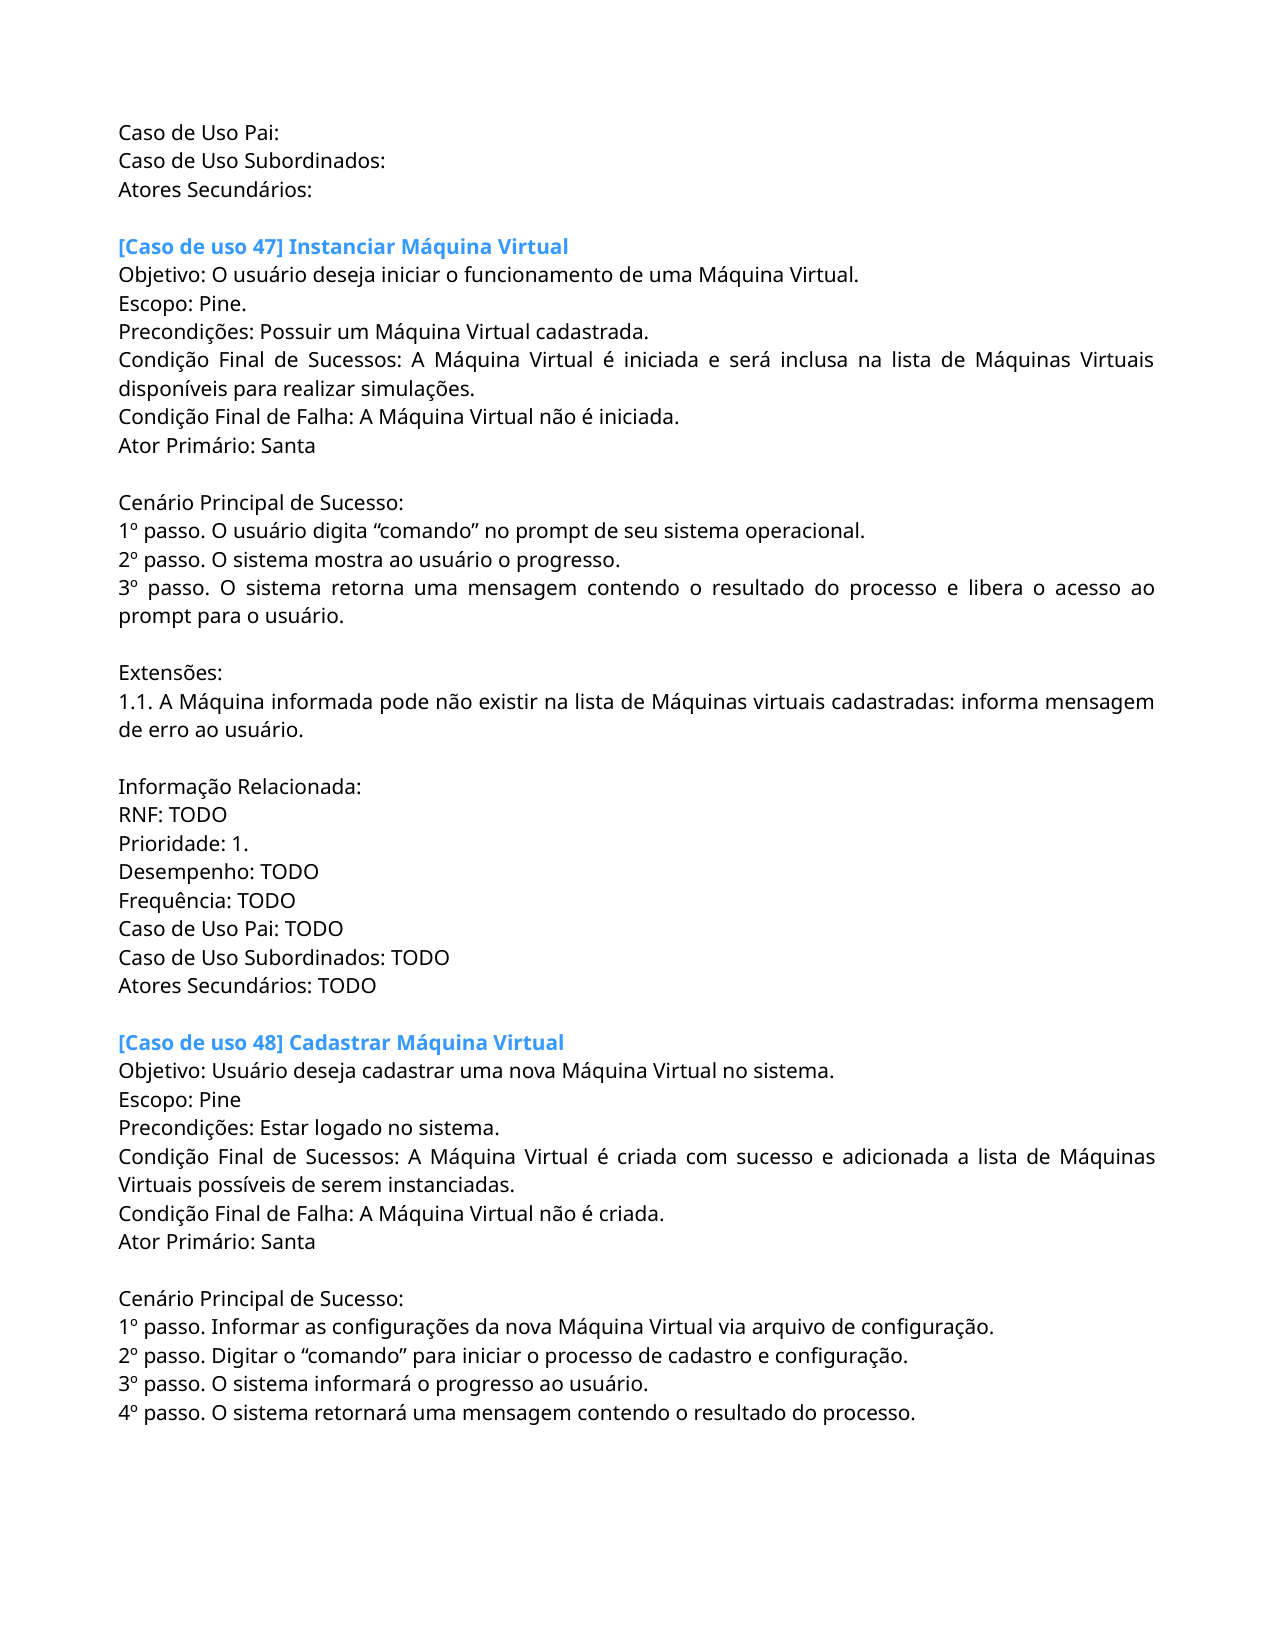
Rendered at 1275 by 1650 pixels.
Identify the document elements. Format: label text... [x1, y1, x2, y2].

text RNF: TODO [118, 801, 1157, 829]
text 2º passo. Digitar o “comando” para iniciar o processo de cadastro e configuração. [118, 1341, 1157, 1369]
text 1º passo. O usuário digita “comando” no prompt de seu sistema operacional. [118, 516, 1157, 545]
text Ator Primário: Santa [118, 1227, 1157, 1256]
text Cenário Principal de Sucesso: [118, 488, 1157, 516]
text Escopo: Pine. [118, 289, 1157, 317]
text 3º passo. O sistema informará o progresso ao usuário. [118, 1369, 1157, 1398]
text 3º passo. O sistema retorna uma mensagem contendo o resultado do processo e libera o acesso ao prompt para o usuário. [118, 573, 1157, 630]
text Caso de Uso Subordinados: [118, 147, 1157, 175]
text Extensões: [118, 658, 1157, 687]
text Atores Secundários: [118, 175, 1157, 203]
text [Caso de uso 47] Instanciar Máquina Virtual [118, 232, 1157, 260]
text Condição Final de Sucessos: A Máquina Virtual é criada com sucesso e adicionada a lista de Máquinas Virtuais possíveis de serem instanciadas. [118, 1142, 1157, 1199]
text 2º passo. O sistema mostra ao usuário o progresso. [118, 545, 1157, 573]
text Atores Secundários: TODO [118, 971, 1157, 1000]
text Frequência: TODO [118, 886, 1157, 914]
text 1.1. A Máquina informada pode não existir na lista de Máquinas virtuais cadastradas: informa mensagem de erro ao usuário. [118, 687, 1157, 744]
text Precondições: Estar logado no sistema. [118, 1113, 1157, 1142]
text Caso de Uso Pai: [118, 118, 1157, 147]
text Precondições: Possuir um Máquina Virtual cadastrada. [118, 317, 1157, 346]
text Objetivo: O usuário deseja iniciar o funcionamento de uma Máquina Virtual. [118, 260, 1157, 289]
text Caso de Uso Pai: TODO [118, 914, 1157, 943]
text 4º passo. O sistema retornará uma mensagem contendo o resultado do processo. [118, 1398, 1157, 1426]
text 1º passo. Informar as configurações da nova Máquina Virtual via arquivo de configuração. [118, 1312, 1157, 1341]
text Cenário Principal de Sucesso: [118, 1284, 1157, 1312]
text Condição Final de Falha: A Máquina Virtual não é iniciada. [118, 402, 1157, 431]
text Condição Final de Falha: A Máquina Virtual não é criada. [118, 1199, 1157, 1227]
text Condição Final de Sucessos: A Máquina Virtual é iniciada e será inclusa na lista de Máquinas Virtuais disponíveis para realizar simulações. [118, 346, 1157, 402]
text Caso de Uso Subordinados: TODO [118, 943, 1157, 971]
text Ator Primário: Santa [118, 431, 1157, 459]
text Prioridade: 1. [118, 829, 1157, 857]
text Objetivo: Usuário deseja cadastrar uma nova Máquina Virtual no sistema. [118, 1057, 1157, 1085]
text Informação Relacionada: [118, 772, 1157, 801]
text Escopo: Pine [118, 1085, 1157, 1113]
text [Caso de uso 48] Cadastrar Máquina Virtual [118, 1028, 1157, 1057]
text Desempenho: TODO [118, 857, 1157, 886]
